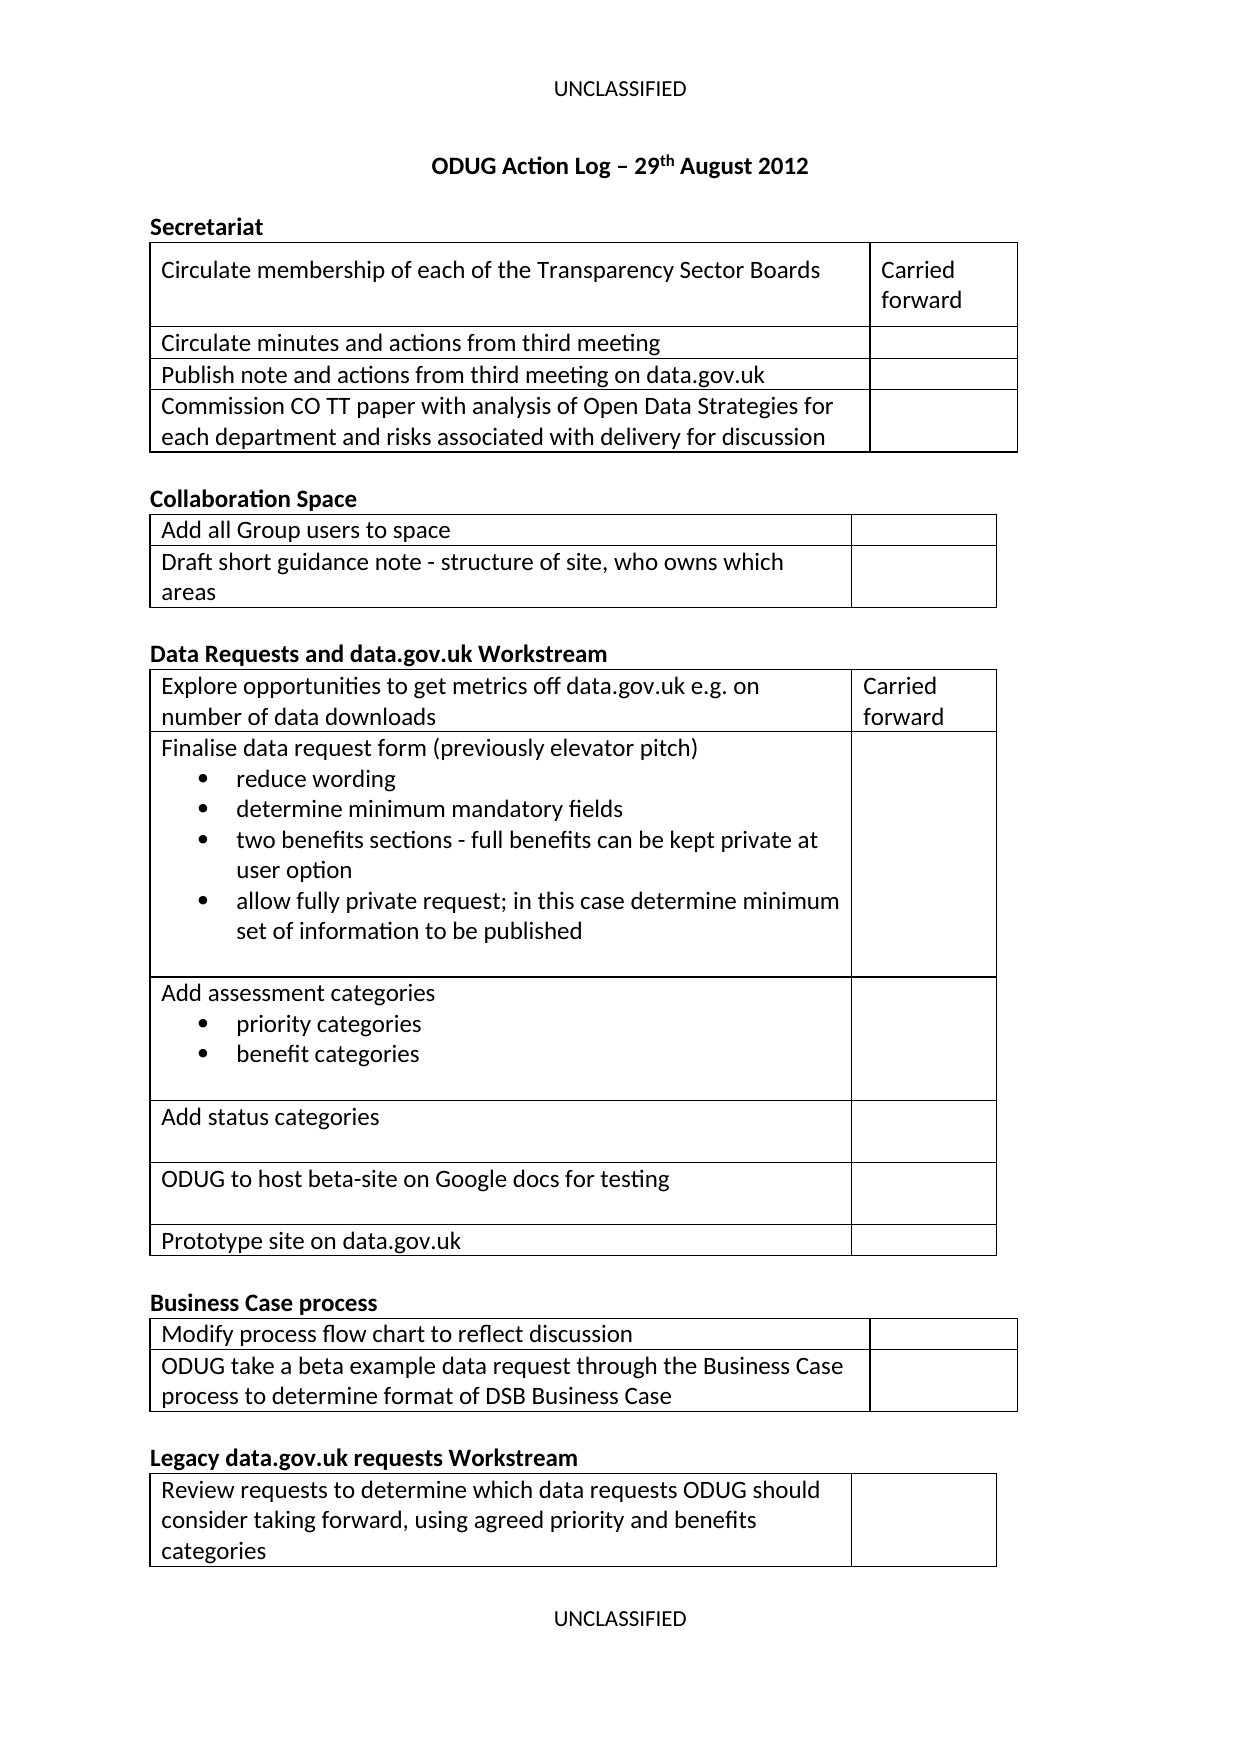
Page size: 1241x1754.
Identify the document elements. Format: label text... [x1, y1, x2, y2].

text ODUG Action Log – 29th August 2012 [150, 150, 1090, 181]
text Business Case process [150, 1287, 1090, 1317]
table_cell [871, 359, 1017, 389]
table_cell Circulate minutes and actions from third meeting [151, 327, 869, 358]
text Secretariat [150, 211, 1090, 242]
text Collaboration Space [150, 483, 1090, 513]
table_cell Add assessment categories priority categories benefit categories [151, 978, 851, 1099]
table_cell Publish note and actions from third meeting on data.gov.uk [151, 359, 869, 389]
table_cell [852, 732, 996, 976]
table_cell Finalise data request form (previously elevator pitch) reduce wording determine minimum mandatory fields two benefits sections - full benefits can be kept private at user option allow fully private request; in this case determine minimum set of information to be published [151, 732, 851, 976]
table_cell [871, 1350, 1017, 1411]
table_header Explore opportunities to get metrics off data.gov.uk e.g. on number of data downloads [151, 670, 851, 731]
table_cell [852, 1101, 996, 1162]
table_header Add all Group users to space [151, 515, 851, 545]
table_cell [852, 1225, 996, 1255]
text Data Requests and data.gov.uk Workstream [150, 639, 1090, 669]
table_header Carried forward [871, 243, 1017, 326]
table_cell [852, 546, 996, 607]
table_cell [852, 1163, 996, 1224]
table_header Modify process flow chart to reflect discussion [151, 1319, 869, 1349]
text Legacy data.gov.uk requests Workstream [150, 1443, 1090, 1473]
table_cell [852, 978, 996, 1099]
table_cell Prototype site on data.gov.uk [151, 1225, 851, 1255]
table_cell Add status categories [151, 1101, 851, 1162]
table_cell ODUG take a beta example data request through the Business Case process to determine format of DSB Business Case [151, 1350, 869, 1411]
table_header [852, 515, 996, 545]
table_header Review requests to determine which data requests ODUG should consider taking forward, using agreed priority and benefits categories [151, 1474, 851, 1566]
table_header [852, 1474, 996, 1566]
table_header Carried forward [852, 670, 996, 731]
table_cell ODUG to host beta-site on Google docs for testing [151, 1163, 851, 1224]
table_cell [871, 390, 1017, 451]
table_header Circulate membership of each of the Transparency Sector Boards [151, 243, 869, 326]
table_cell [871, 327, 1017, 358]
table_cell Commission CO TT paper with analysis of Open Data Strategies for each department and risks associated with delivery for discussion [151, 390, 869, 451]
table_header [871, 1319, 1017, 1349]
table_cell Draft short guidance note - structure of site, who owns which areas [151, 546, 851, 607]
